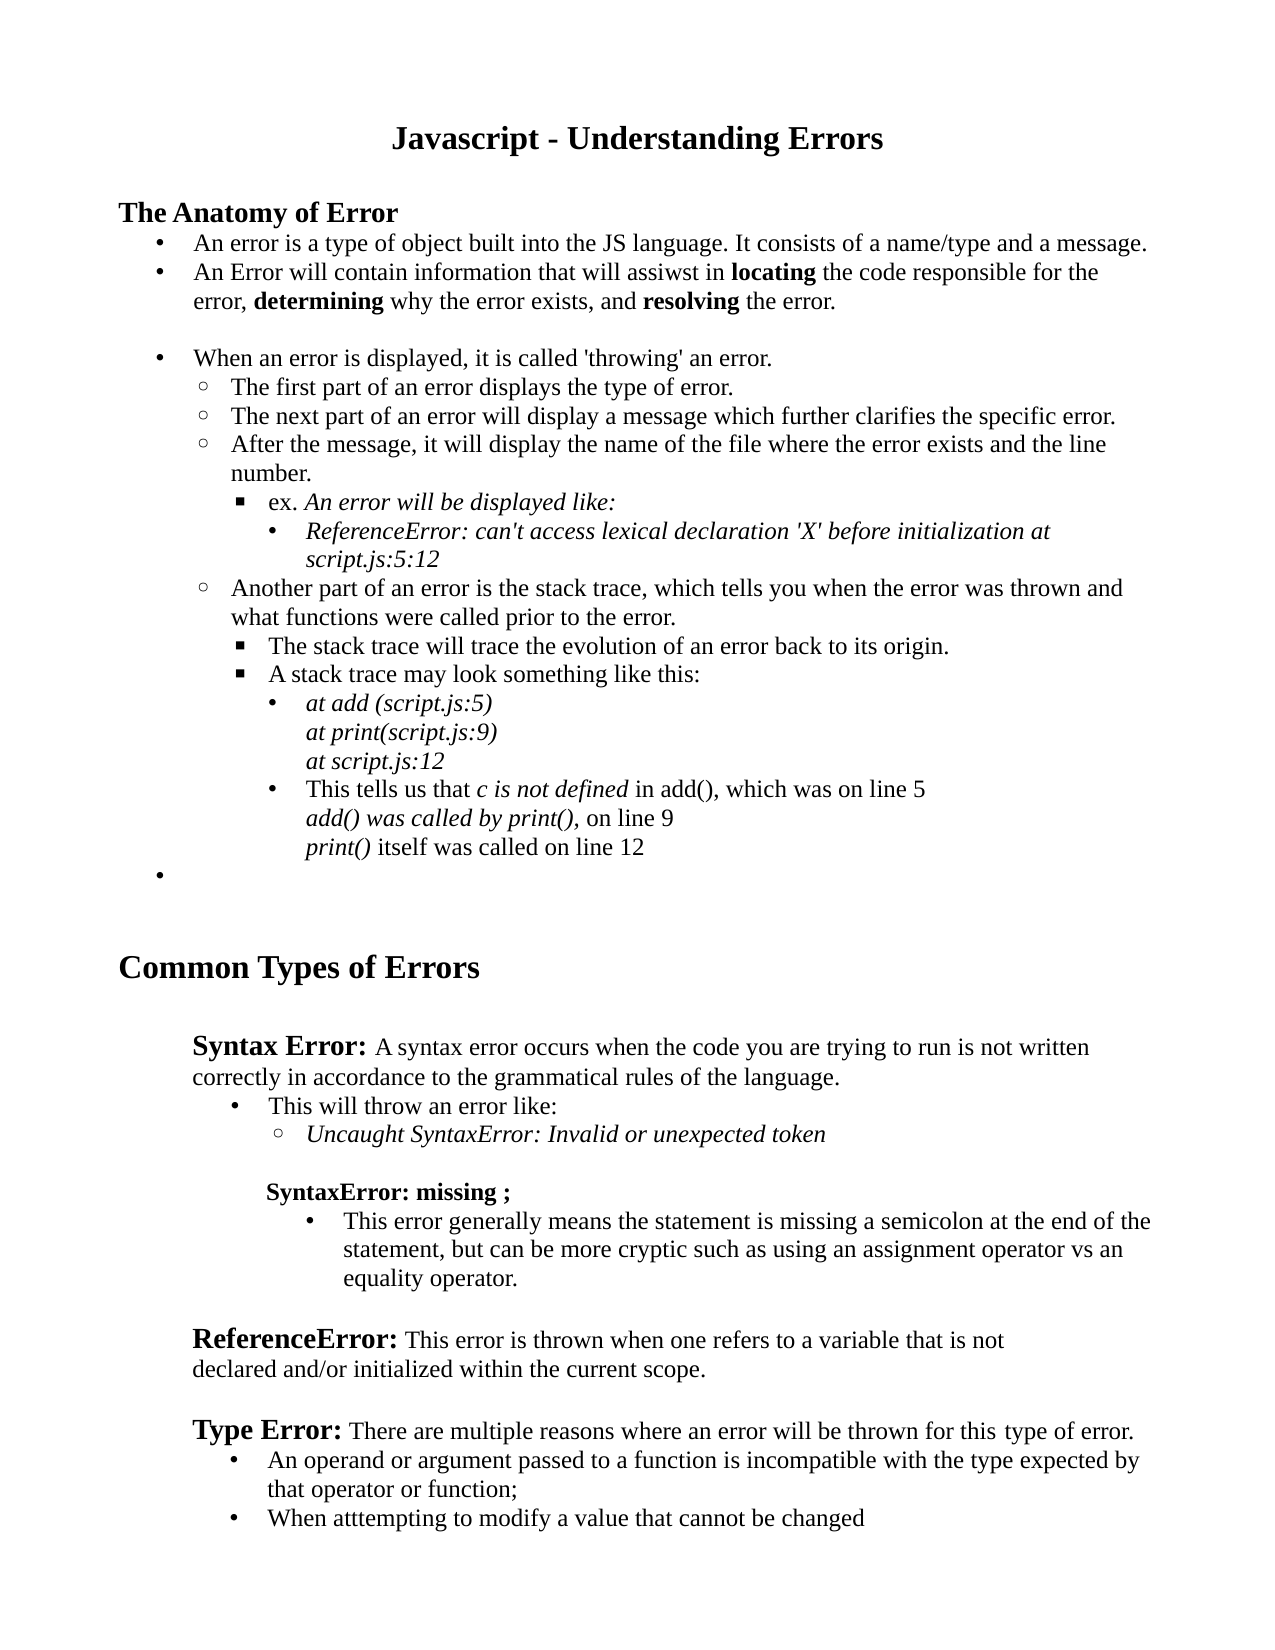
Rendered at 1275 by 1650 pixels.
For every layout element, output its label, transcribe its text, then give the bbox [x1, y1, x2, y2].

text Syntax Error: A syntax error occurs when the code you are trying to run is not written correctly in accordance to the grammatical rules of the language. [118, 1024, 1157, 1091]
list This tells us that c is not defined in add(), which was on line 5 [268, 774, 1157, 803]
list ReferenceError: can't access lexical declaration 'X' before initialization at script.js:5:12 [268, 516, 1157, 573]
list print() itself was called on line 12 [268, 832, 1157, 861]
text SyntaxError: missing ; [118, 1177, 1157, 1206]
list An Error will contain information that will assiwst in locating the code responsible for the error, determining why the error exists, and resolving the error. [156, 257, 1157, 314]
list When an error is displayed, it is called 'throwing' an error. [156, 343, 1157, 372]
text Common Types of Errors [118, 947, 1157, 985]
list This error generally means the statement is missing a semicolon at the end of the statement, but can be more cryptic such as using an assignment operator vs an equality operator. [306, 1206, 1157, 1292]
text Type Error: There are multiple reasons where an error will be thrown for this type of error. [118, 1412, 1157, 1445]
list at print(script.js:9) [268, 717, 1157, 746]
list This will throw an error like: [231, 1091, 1157, 1119]
list An error is a type of object built into the JS language. It consists of a name/type and a message. [156, 228, 1157, 257]
list When atttempting to modify a value that cannot be changed [229, 1503, 1157, 1532]
text The Anatomy of Error [118, 195, 1157, 228]
list add() was called by print(), on line 9 [268, 803, 1157, 832]
list at add (script.js:5) [268, 688, 1157, 717]
list at script.js:12 [268, 746, 1157, 774]
list The next part of an error will display a message which further clarifies the specific error. [193, 401, 1157, 429]
text Javascript - Understanding Errors [118, 118, 1157, 156]
list The stack trace will trace the evolution of an error back to its origin. [231, 631, 1157, 659]
list After the message, it will display the name of the file where the error exists and the line number. [193, 429, 1157, 487]
list Another part of an error is the stack trace, which tells you when the error was thrown and what functions were called prior to the error. [193, 573, 1157, 631]
text ReferenceError: This error is thrown when one refers to a variable that is not declared and/or initialized within the current scope. [118, 1321, 1157, 1383]
list An operand or argument passed to a function is incompatible with the type expected by that operator or function; [229, 1445, 1157, 1503]
list The first part of an error displays the type of error. [193, 372, 1157, 401]
list Uncaught SyntaxError: Invalid or unexpected token [268, 1119, 1157, 1148]
list A stack trace may look something like this: [231, 659, 1157, 688]
list ex. An error will be displayed like: [231, 487, 1157, 516]
